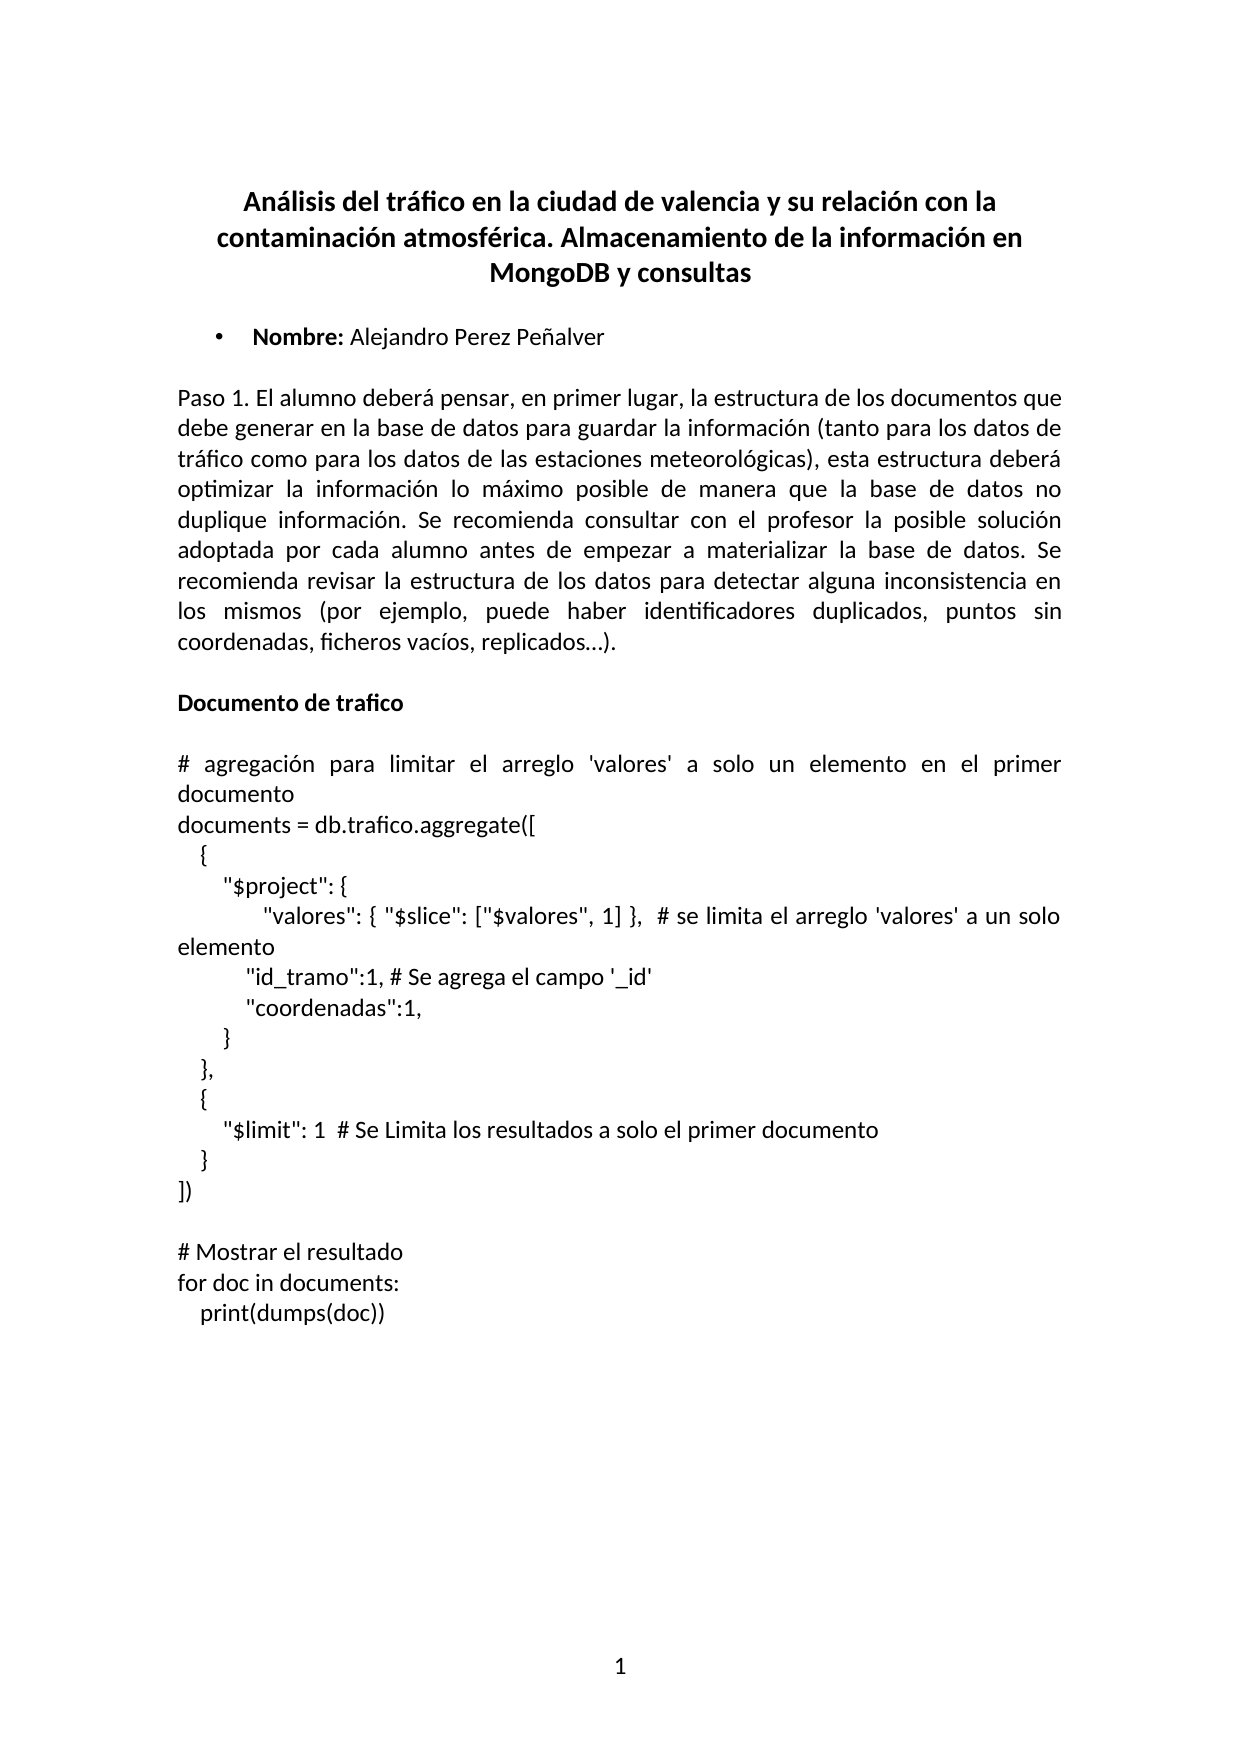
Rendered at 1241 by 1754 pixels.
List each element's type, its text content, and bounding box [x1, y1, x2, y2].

text print(dumps(doc)) [177, 1297, 1063, 1328]
text { [177, 839, 1063, 870]
text } [177, 1023, 1063, 1053]
list Nombre: Alejandro Perez Peñalver [215, 321, 1063, 351]
text Documento de trafico [177, 687, 1063, 717]
text { [177, 1084, 1063, 1114]
text "$project": { [177, 870, 1063, 901]
text for doc in documents: [177, 1267, 1063, 1297]
text "valores": { "$slice": ["$valores", 1] }, # se limita el arreglo 'valores' a un solo elemento [177, 901, 1063, 962]
text "id_tramo":1, # Se agrega el campo '_id' [177, 962, 1063, 992]
text documents = db.trafico.aggregate([ [177, 809, 1063, 839]
text "coordenadas":1, [177, 992, 1063, 1023]
text Paso 1. El alumno deberá pensar, en primer lugar, la estructura de los documentos que debe generar en la base de datos para guardar la información (tanto para los datos de tráfico como para los datos de las estaciones meteorológicas), esta estructura deberá optimizar la información lo máximo posible de manera que la base de datos no duplique información. Se recomienda consultar con el profesor la posible solución adoptada por cada alumno antes de empezar a materializar la base de datos. Se recomienda revisar la estructura de los datos para detectar alguna inconsistencia en los mismos (por ejemplo, puede haber identificadores duplicados, puntos sin coordenadas, ficheros vacíos, replicados…). [177, 382, 1063, 656]
text Análisis del tráfico en la ciudad de valencia y su relación con la contaminación atmosférica. Almacenamiento de la información en MongoDB y consultas [177, 183, 1063, 290]
text # agregación para limitar el arreglo 'valores' a solo un elemento en el primer documento [177, 748, 1063, 809]
text }, [177, 1053, 1063, 1084]
text "$limit": 1 # Se Limita los resultados a solo el primer documento [177, 1114, 1063, 1145]
text } [177, 1145, 1063, 1175]
text ]) [177, 1175, 1063, 1206]
text # Mostrar el resultado [177, 1236, 1063, 1267]
